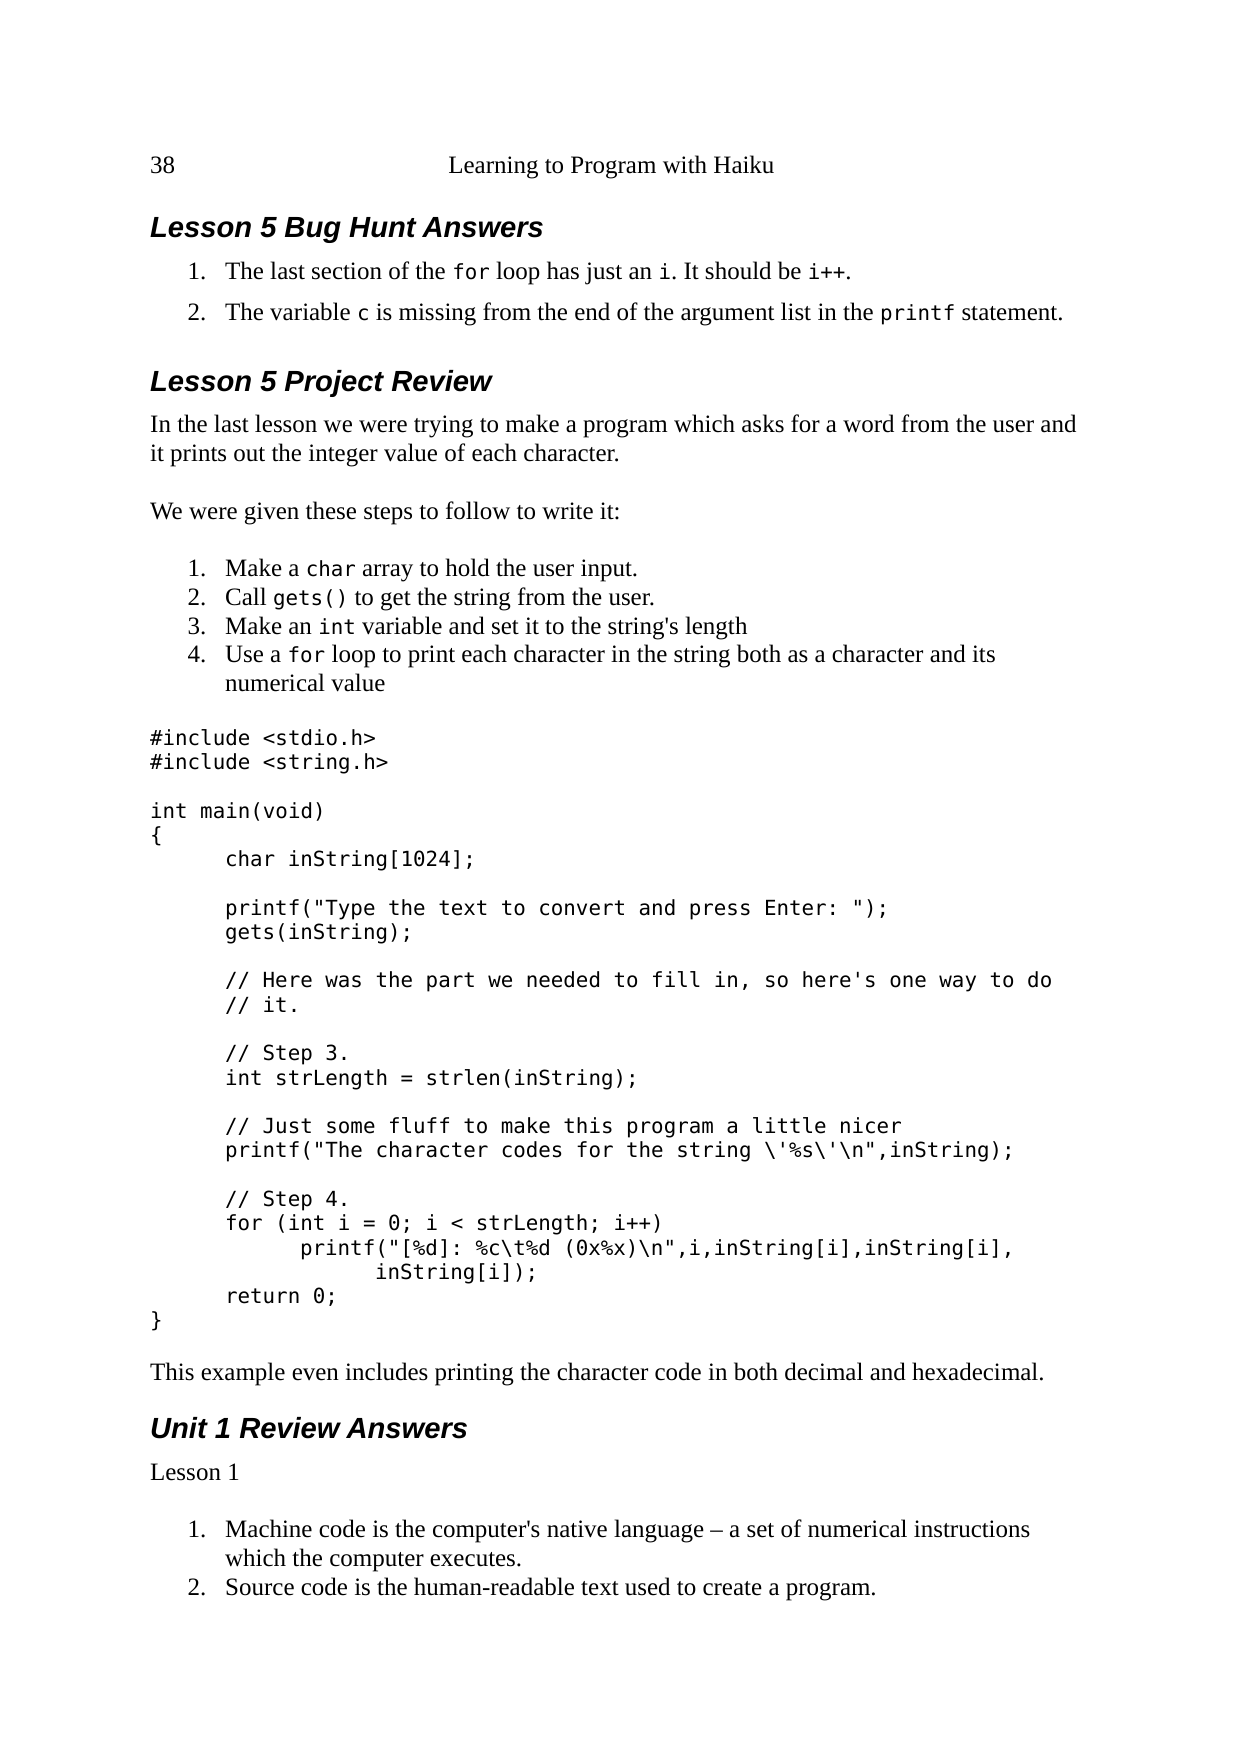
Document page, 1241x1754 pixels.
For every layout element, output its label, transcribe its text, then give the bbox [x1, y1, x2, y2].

text { [150, 823, 1091, 847]
text We were given these steps to follow to write it: [150, 496, 1091, 524]
list Source code is the human-readable text used to create a program. [187, 1572, 1091, 1600]
text int main(void) [150, 799, 1091, 823]
text // it. [150, 993, 1091, 1017]
text // Step 4. [150, 1187, 1091, 1211]
subtitle Lesson 5 Bug Hunt Answers [150, 210, 1091, 243]
list Use a for loop to print each character in the string both as a character and its numerical value [187, 639, 1091, 697]
text for (int i = 0; i < strLength; i++) [150, 1211, 1091, 1236]
text int strLength = strlen(inString); [150, 1066, 1091, 1090]
list The last section of the for loop has just an i. It should be i++. [187, 256, 1091, 285]
subtitle Unit 1 Review Answers [150, 1411, 1091, 1444]
text // Just some fluff to make this program a little nicer [150, 1114, 1091, 1138]
list Make an int variable and set it to the string's length [187, 611, 1091, 639]
text #include <stdio.h> [150, 726, 1091, 750]
subtitle Lesson 5 Project Review [150, 363, 1091, 397]
list Make a char array to hold the user input. [187, 553, 1091, 582]
text Lesson 1 [150, 1457, 1091, 1485]
text // Step 3. [150, 1041, 1091, 1066]
text In the last lesson we were trying to make a program which asks for a word from the user and it prints out the integer value of each character. [150, 409, 1091, 467]
text printf("[%d]: %c\t%d (0x%x)\n",i,inString[i],inString[i], [150, 1236, 1091, 1260]
text return 0; [150, 1284, 1091, 1308]
list Call gets() to get the string from the user. [187, 582, 1091, 611]
text #include <string.h> [150, 750, 1091, 774]
text char inString[1024]; [150, 847, 1091, 871]
text inString[i]); [150, 1260, 1091, 1284]
text // Here was the part we needed to fill in, so here's one way to do [150, 968, 1091, 993]
text This example even includes printing the character code in both decimal and hexadecimal. [150, 1357, 1091, 1386]
list The variable c is missing from the end of the argument list in the printf statement. [187, 297, 1091, 326]
list Machine code is the computer's native language – a set of numerical instructions which the computer executes. [187, 1514, 1091, 1572]
text gets(inString); [150, 920, 1091, 944]
text printf("Type the text to convert and press Enter: "); [150, 896, 1091, 920]
text printf("The character codes for the string \'%s\'\n",inString); [150, 1138, 1091, 1163]
text } [150, 1308, 1091, 1333]
